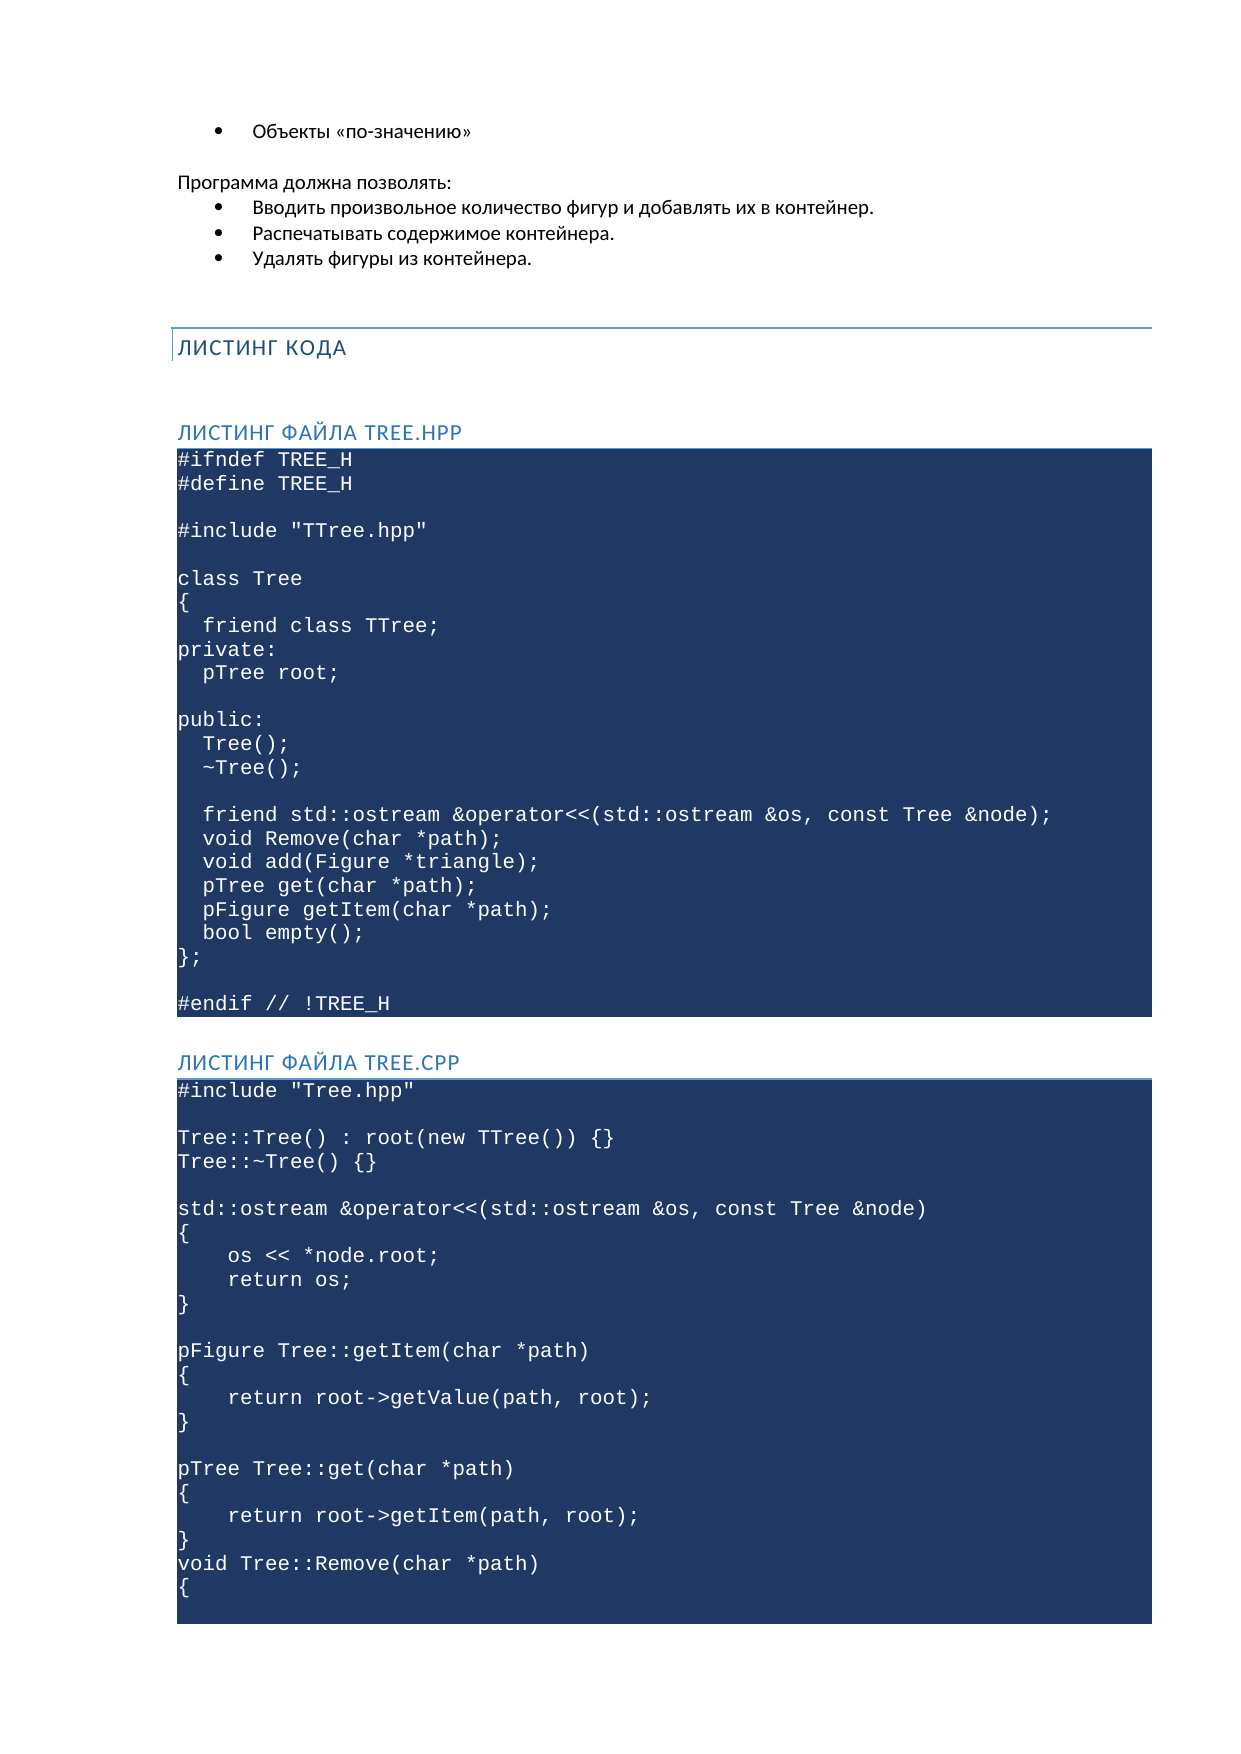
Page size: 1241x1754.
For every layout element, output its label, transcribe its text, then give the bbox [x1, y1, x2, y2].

text Tree::~Tree() {} [177, 1151, 1152, 1174]
text pFigure Tree::getItem(char *path) [177, 1340, 1152, 1363]
text #ifndef TREE_H [177, 449, 1152, 473]
text Tree(); [177, 733, 1152, 757]
text { [177, 1222, 1152, 1245]
text { [177, 1576, 1152, 1600]
text pTree get(char *path); [177, 875, 1152, 899]
text } [177, 1529, 1152, 1553]
text return root->getValue(path, root); [177, 1387, 1152, 1411]
text }; [177, 946, 1152, 969]
list Распечатывать содержимое контейнера. [215, 220, 1152, 245]
text std::ostream &operator<<(std::ostream &os, const Tree &node) [177, 1198, 1152, 1222]
text return root->getItem(path, root); [177, 1505, 1152, 1529]
text #include "Tree.hpp" [177, 1080, 1152, 1103]
text pTree root; [177, 662, 1152, 686]
text bool empty(); [177, 922, 1152, 946]
list Объекты «по-значению» [215, 118, 1152, 143]
text { [177, 591, 1152, 615]
text pTree Tree::get(char *path) [177, 1458, 1152, 1482]
text private: [177, 638, 1152, 662]
text Программа должна позволять: [177, 169, 1152, 194]
text public: [177, 709, 1152, 733]
text class Tree [177, 568, 1152, 591]
text Tree::Tree() : root(new TTree()) {} [177, 1127, 1152, 1151]
text { [177, 1482, 1152, 1505]
text } [177, 1293, 1152, 1316]
text void Remove(char *path); [177, 828, 1152, 851]
subtitle Листинг файла tree.hpp [177, 418, 1152, 448]
subtitle Листинг файла Tree.cpp [177, 1048, 1152, 1078]
text pFigure getItem(char *path); [177, 899, 1152, 922]
text friend std::ostream &operator<<(std::ostream &os, const Tree &node); [177, 804, 1152, 828]
text void add(Figure *triangle); [177, 851, 1152, 875]
text friend class TTree; [177, 615, 1152, 638]
list Вводить произвольное количество фигур и добавлять их в контейнер. [215, 194, 1152, 220]
text #endif // !TREE_H [177, 993, 1152, 1017]
text #include "TTree.hpp" [177, 520, 1152, 544]
text os << *node.root; [177, 1245, 1152, 1269]
subtitle Листинг кода [173, 329, 1152, 361]
text #define TREE_H [177, 473, 1152, 497]
text ~Tree(); [177, 757, 1152, 780]
text return os; [177, 1269, 1152, 1293]
list Удалять фигуры из контейнера. [215, 245, 1152, 271]
text void Tree::Remove(char *path) [177, 1553, 1152, 1576]
text { [177, 1363, 1152, 1387]
text } [177, 1411, 1152, 1434]
